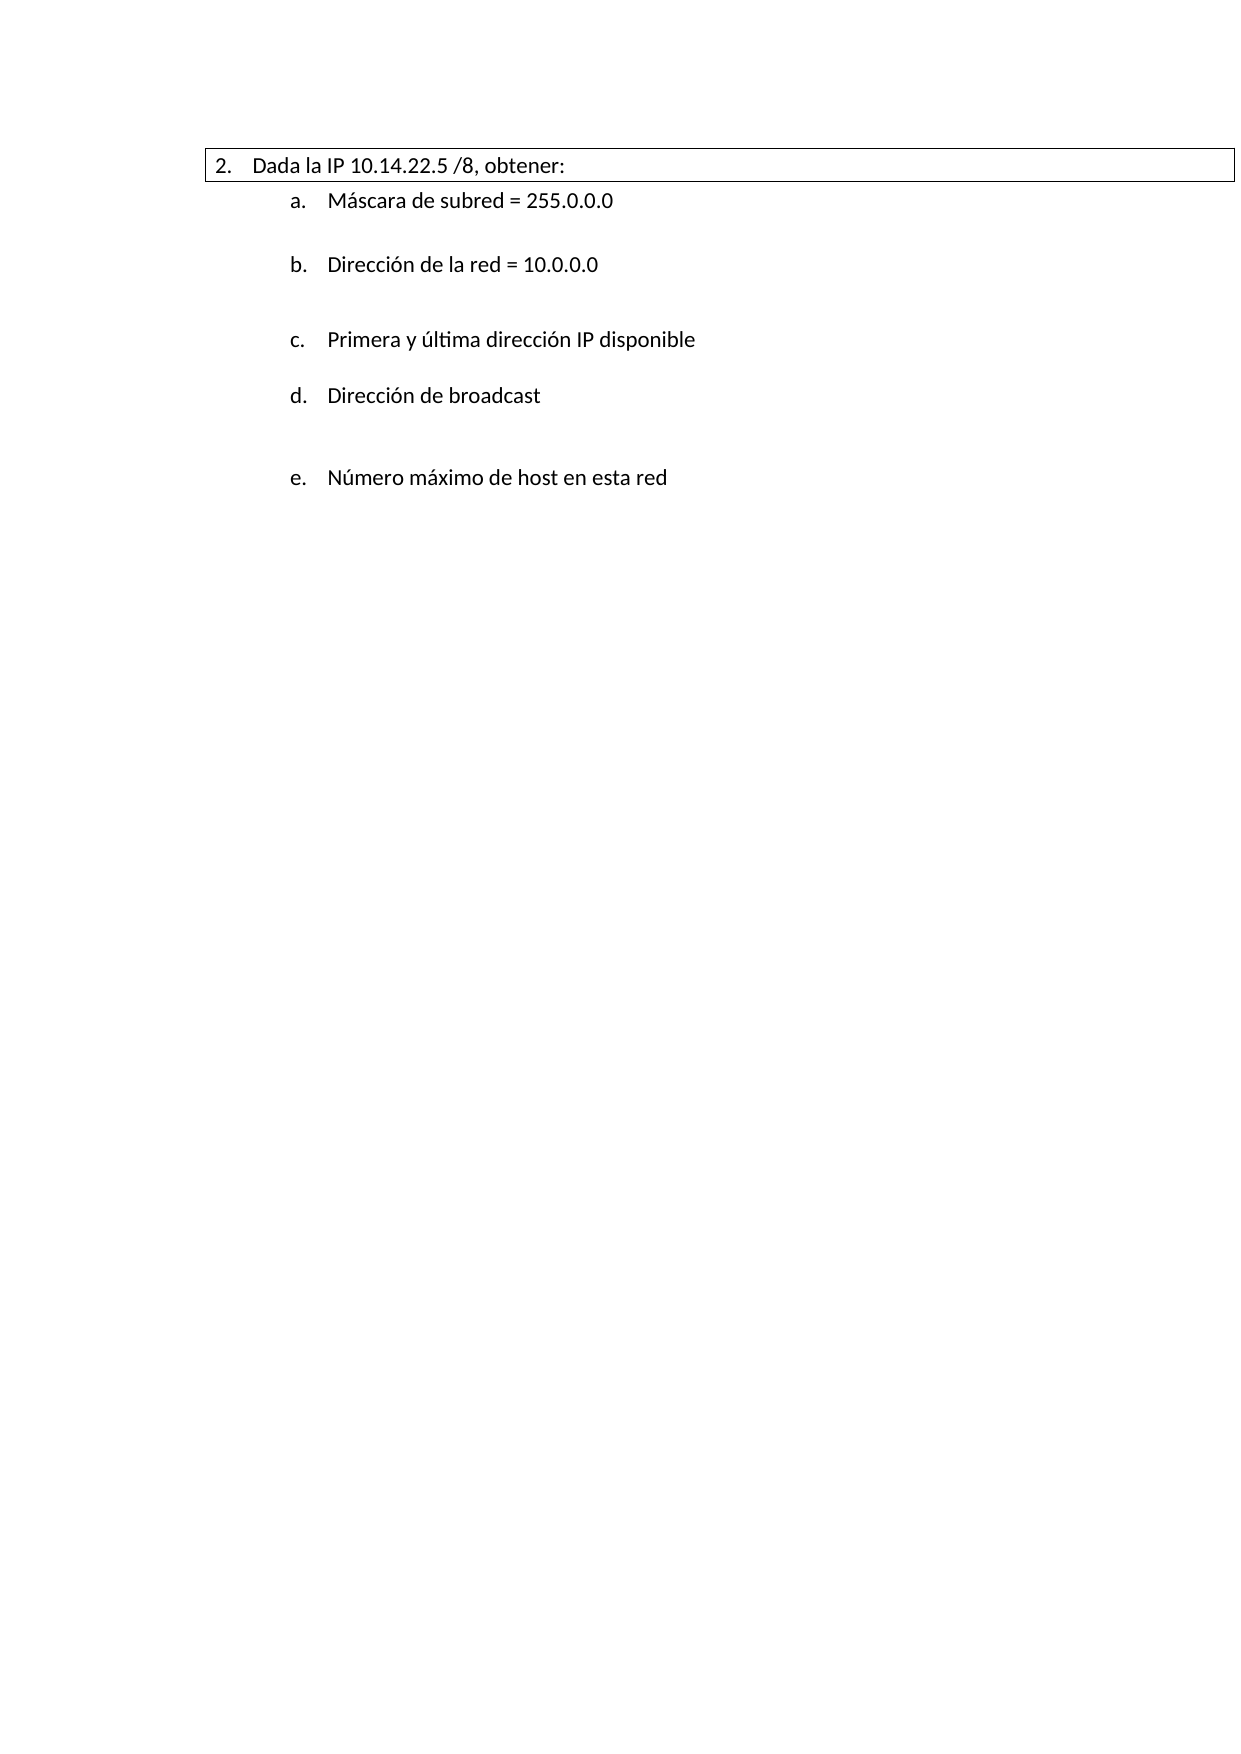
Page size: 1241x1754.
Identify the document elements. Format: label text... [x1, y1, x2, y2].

list Dirección de broadcast [290, 381, 1226, 409]
list Número máximo de host en esta red [290, 463, 1226, 491]
list Dirección de la red = 10.0.0.0 [290, 250, 1226, 278]
list Dada la IP 10.14.22.5 /8, obtener: [206, 149, 1234, 181]
list Máscara de subred = 255.0.0.0 [290, 186, 1226, 214]
list Primera y última dirección IP disponible [290, 325, 1226, 353]
